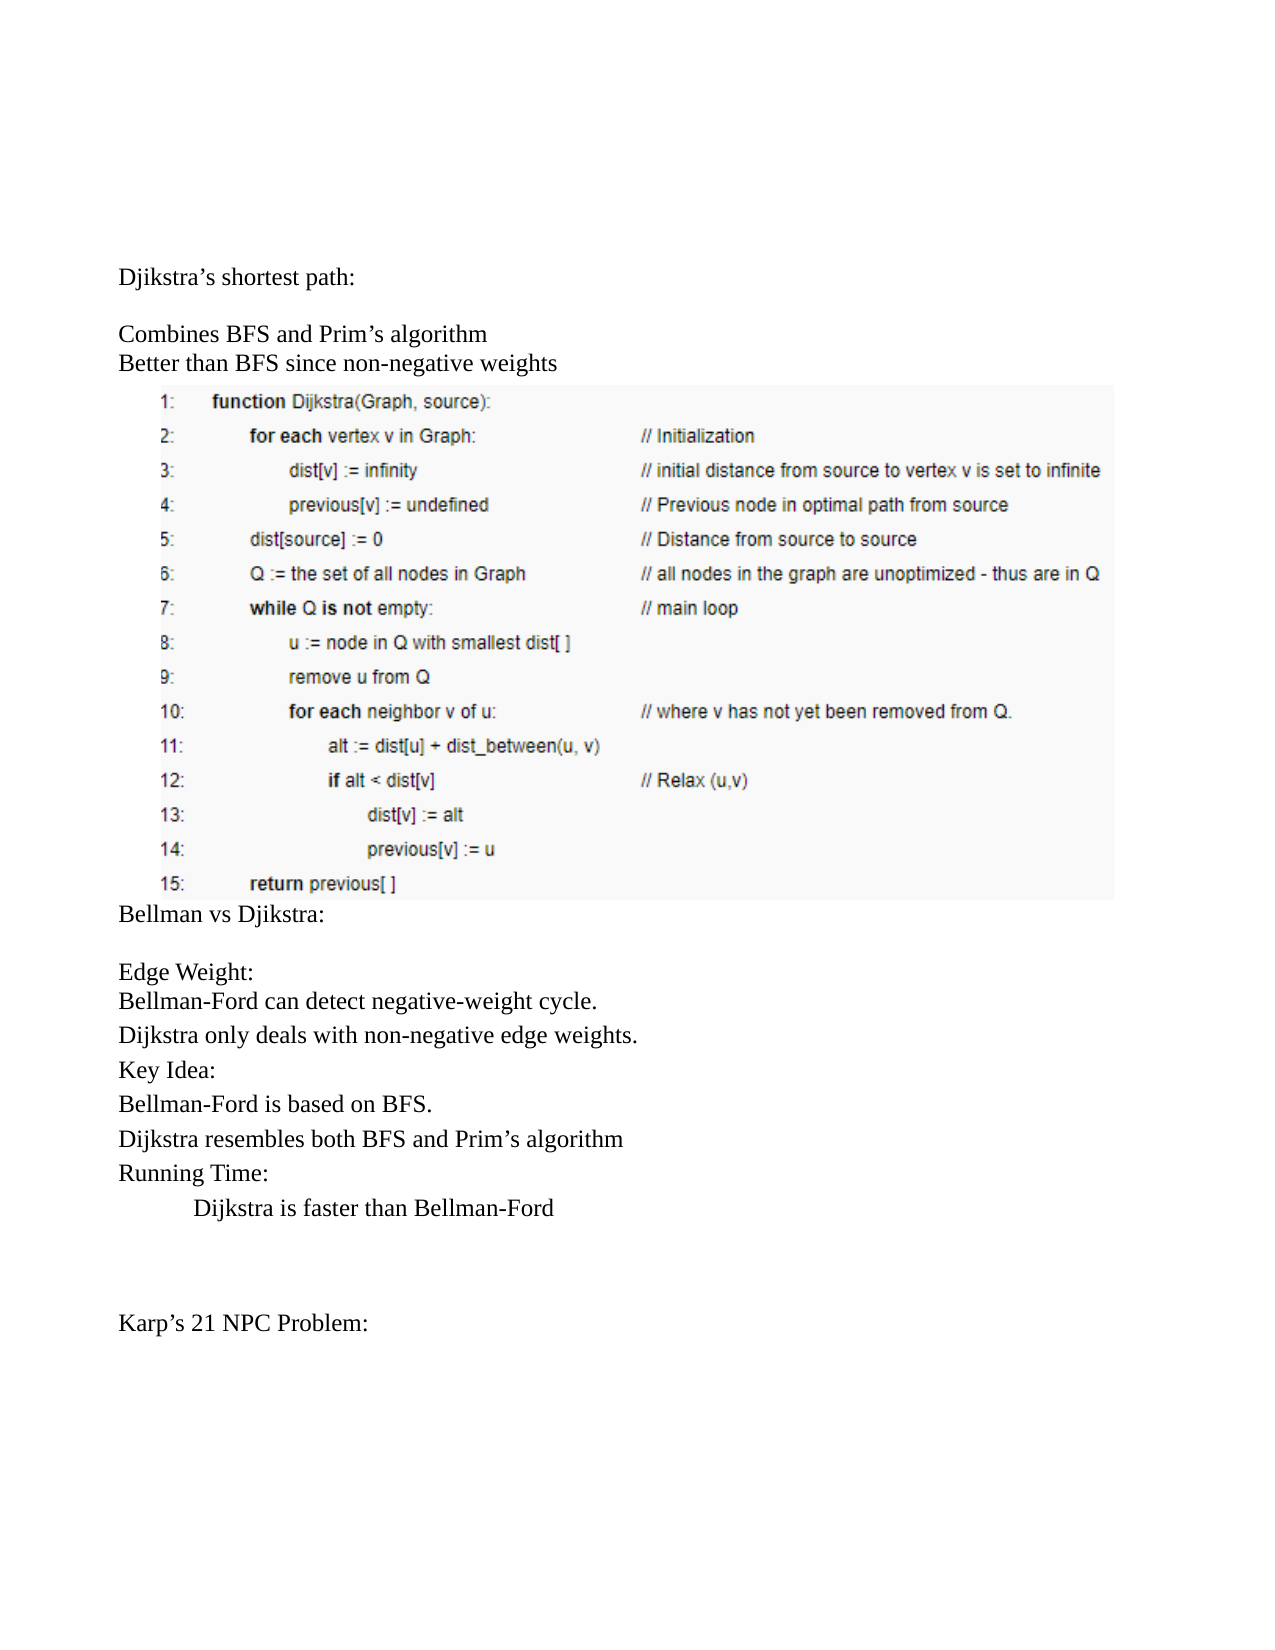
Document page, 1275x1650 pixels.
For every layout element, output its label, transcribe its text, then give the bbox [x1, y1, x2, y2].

picture [161, 385, 1115, 900]
title Bellman-Ford can detect negative-weight cycle. [118, 986, 1157, 1014]
title Dijkstra resembles both BFS and Prim’s algorithm [118, 1124, 1157, 1152]
title Dijkstra only deals with non-negative edge weights. [118, 1020, 1157, 1049]
text Djikstra’s shortest path: [118, 262, 1157, 291]
title Better than BFS since non-negative weights [118, 348, 1157, 377]
text Karp’s 21 NPC Problem: [118, 1308, 1157, 1336]
title Bellman-Ford is based on BFS. [118, 1089, 1157, 1118]
title Combines BFS and Prim’s algorithm [118, 319, 1157, 348]
title Running Time: [118, 1158, 1157, 1187]
text Bellman vs Djikstra: [118, 423, 1157, 928]
title Edge Weight: [118, 957, 1157, 986]
title Key Idea: [118, 1055, 1157, 1083]
title Dijkstra is faster than Bellman-Ford [118, 1193, 1157, 1221]
